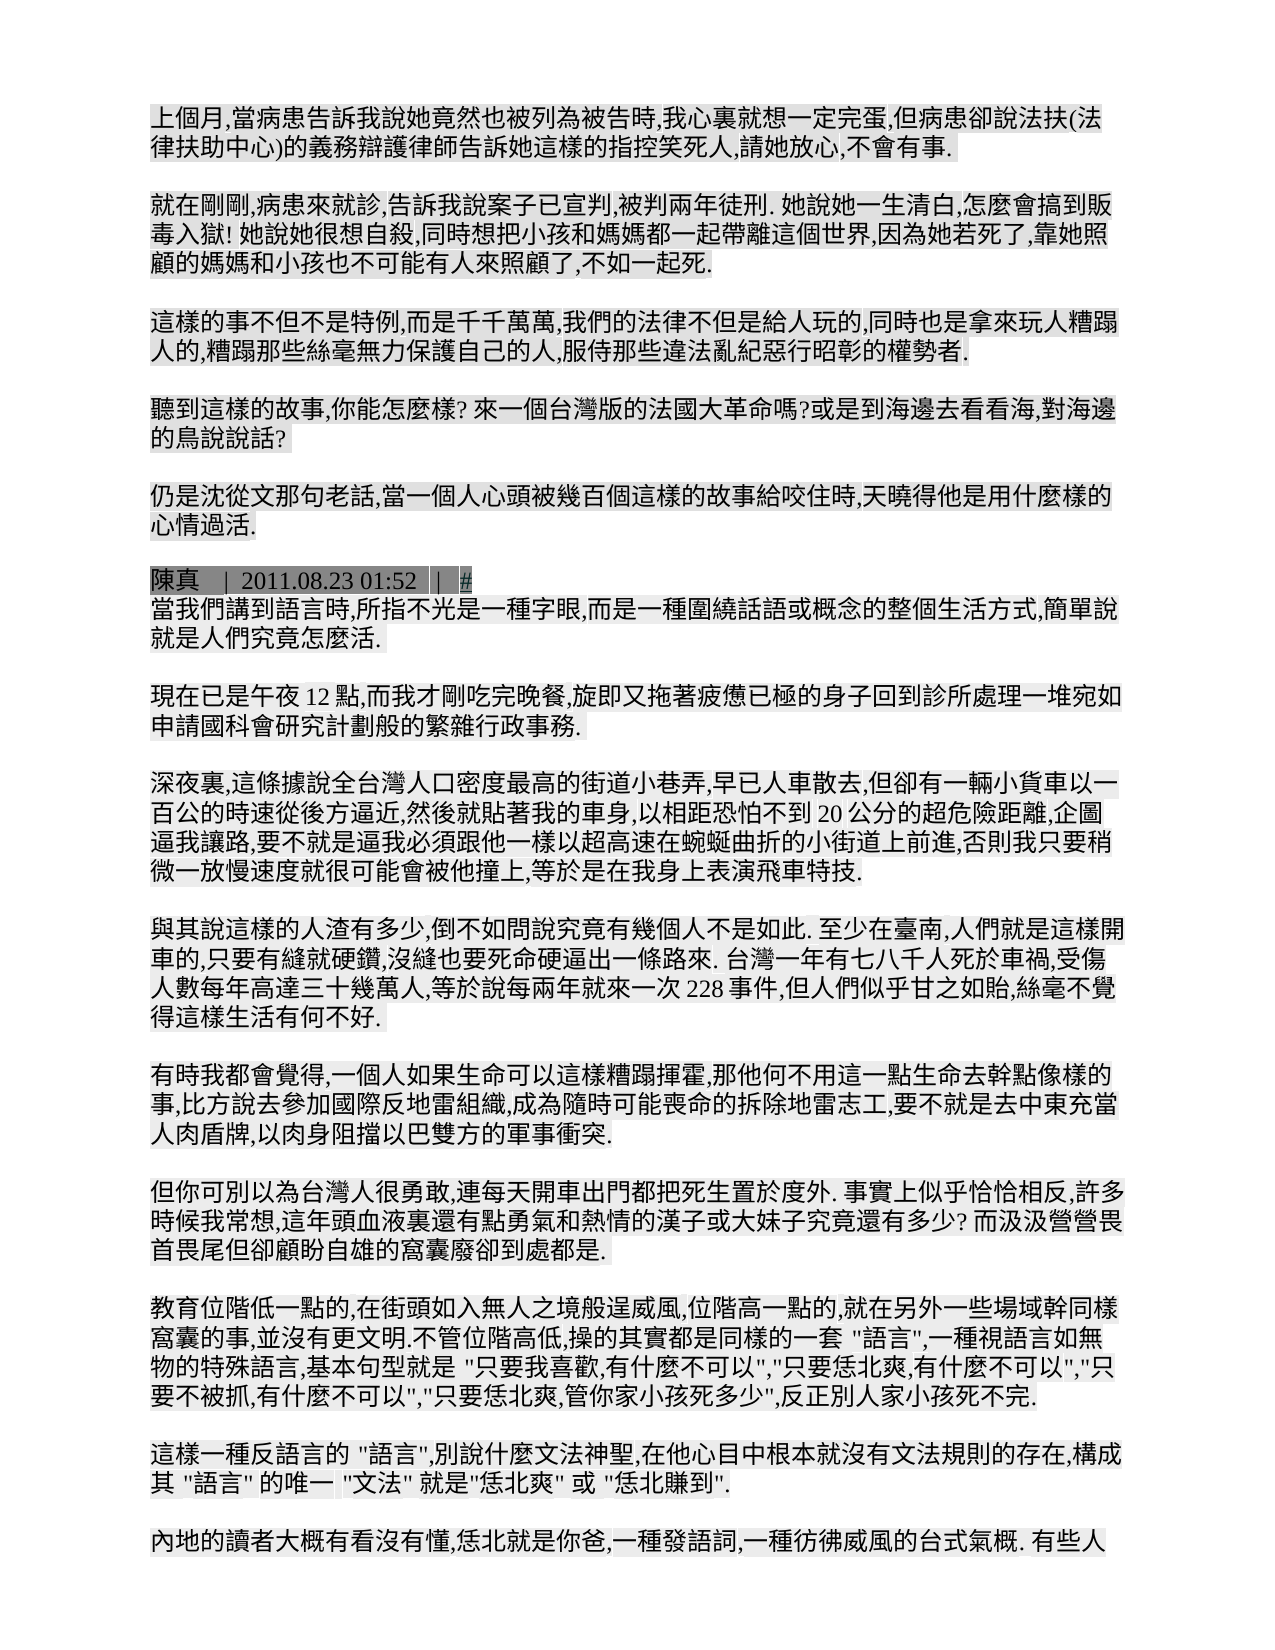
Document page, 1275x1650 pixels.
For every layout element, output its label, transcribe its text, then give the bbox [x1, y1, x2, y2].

text 當我們講到語言時,所指不光是一種字眼,而是一種圍繞話語或概念的整個生活方式,簡單說就是人們究竟怎麼活. 現在已是午夜12點,而我才剛吃完晚餐,旋即又拖著疲憊已極的身子回到診所處理一堆宛如申請國科會研究計劃般的繁雜行政事務. 深夜裏,這條據說全台灣人口密度最高的街道小巷弄,早已人車散去,但卻有一輛小貨車以一百公的時速從後方逼近,然後就貼著我的車身,以相距恐怕不到20公分的超危險距離,企圖逼我讓路,要不就是逼我必須跟他一樣以超高速在蜿蜒曲折的小街道上前進,否則我只要稍微一放慢速度就很可能會被他撞上,等於是在我身上表演飛車特技. 與其說這樣的人渣有多少,倒不如問說究竟有幾個人不是如此. 至少在臺南,人們就是這樣開車的,只要有縫就硬鑽,沒縫也要死命硬逼出一條路來. 台灣一年有七八千人死於車禍,受傷人數每年高達三十幾萬人,等於說每兩年就來一次228事件,但人們似乎甘之如貽,絲毫不覺得這樣生活有何不好. 有時我都會覺得,一個人如果生命可以這樣糟蹋揮霍,那他何不用這一點生命去幹點像樣的事,比方說去參加國際反地雷組織,成為隨時可能喪命的拆除地雷志工,要不就是去中東充當人肉盾牌,以肉身阻擋以巴雙方的軍事衝突. 但你可別以為台灣人很勇敢,連每天開車出門都把死生置於度外. 事實上似乎恰恰相反,許多時候我常想,這年頭血液裏還有點勇氣和熱情的漢子或大妹子究竟還有多少? 而汲汲營營畏首畏尾但卻顧盼自雄的窩囊廢卻到處都是. 教育位階低一點的,在街頭如入無人之境般逞威風,位階高一點的,就在另外一些場域幹同樣窩囊的事,並沒有更文明.不管位階高低,操的其實都是同樣的一套 "語言",一種視語言如無物的特殊語言,基本句型就是 "只要我喜歡,有什麼不可以","只要恁北爽,有什麼不可以","只要不被抓,有什麼不可以","只要恁北爽,管你家小孩死多少",反正別人家小孩死不完. 這樣一種反語言的 "語言",別說什麼文法神聖,在他心目中根本就沒有文法規則的存在,構成其 "語言" 的唯一 "文法" 就是"恁北爽" 或 "恁北賺到". 內地的讀者大概有看沒有懂,恁北就是你爸,一種發語詞,一種彷彿威風的台式氣概. 有些人 [150, 595, 1125, 1557]
text 陳真 | 2011.08.23 01:52 | # [150, 566, 1125, 595]
text 上個月,當病患告訴我說她竟然也被列為被告時,我心裏就想一定完蛋,但病患卻說法扶(法律扶助中心)的義務辯護律師告訴她這樣的指控笑死人,請她放心,不會有事. 就在剛剛,病患來就診,告訴我說案子已宣判,被判兩年徒刑. 她說她一生清白,怎麼會搞到販毒入獄! 她說她很想自殺,同時想把小孩和媽媽都一起帶離這個世界,因為她若死了,靠她照顧的媽媽和小孩也不可能有人來照顧了,不如一起死. 這樣的事不但不是特例,而是千千萬萬,我們的法律不但是給人玩的,同時也是拿來玩人糟蹋人的,糟蹋那些絲毫無力保護自己的人,服侍那些違法亂紀惡行昭彰的權勢者. 聽到這樣的故事,你能怎麼樣? 來一個台灣版的法國大革命嗎?或是到海邊去看看海,對海邊的鳥說說話? 仍是沈從文那句老話,當一個人心頭被幾百個這樣的故事給咬住時,天曉得他是用什麼樣的心情過活. [150, 75, 1125, 541]
